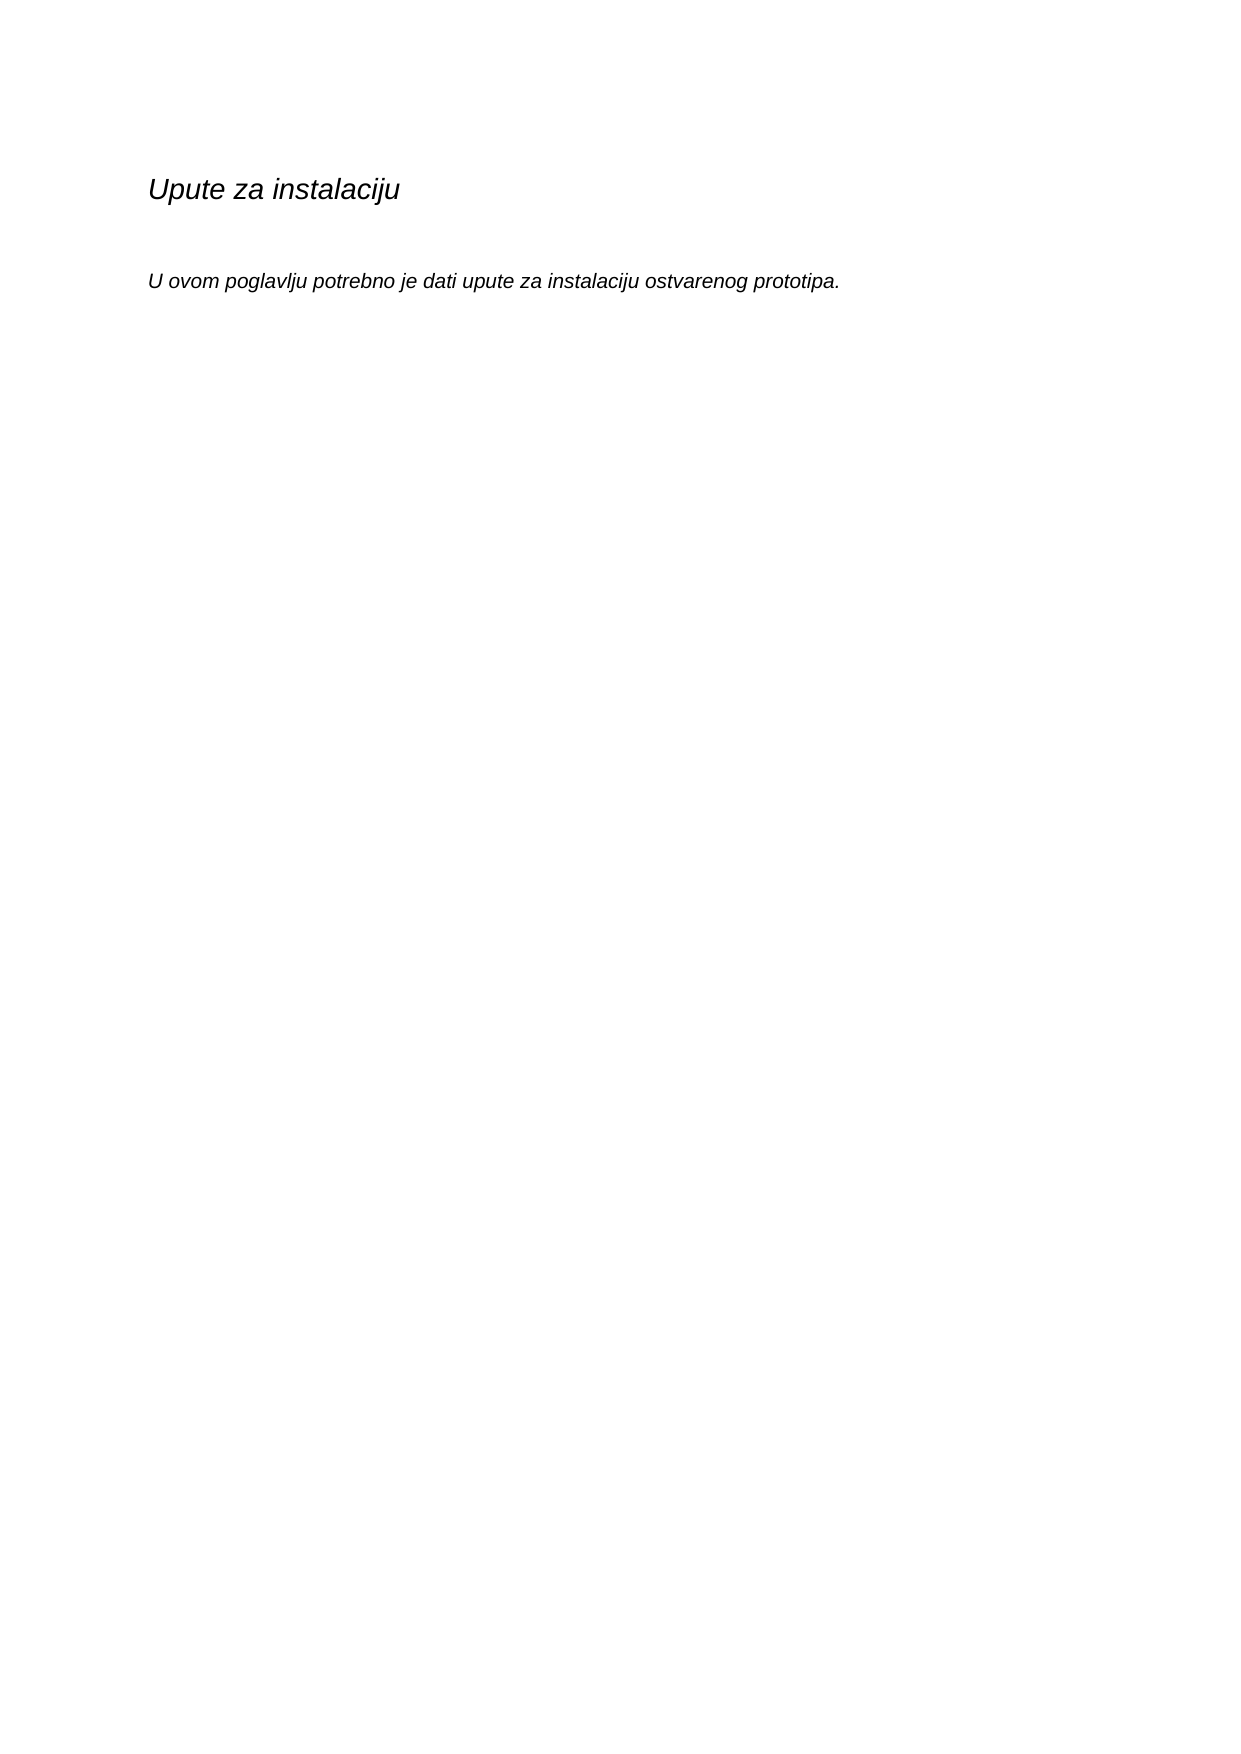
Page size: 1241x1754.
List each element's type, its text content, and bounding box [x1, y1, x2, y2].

subtitle Upute za instalaciju [148, 173, 1093, 205]
text U ovom poglavlju potrebno je dati upute za instalaciju ostvarenog prototipa. [148, 269, 1093, 293]
